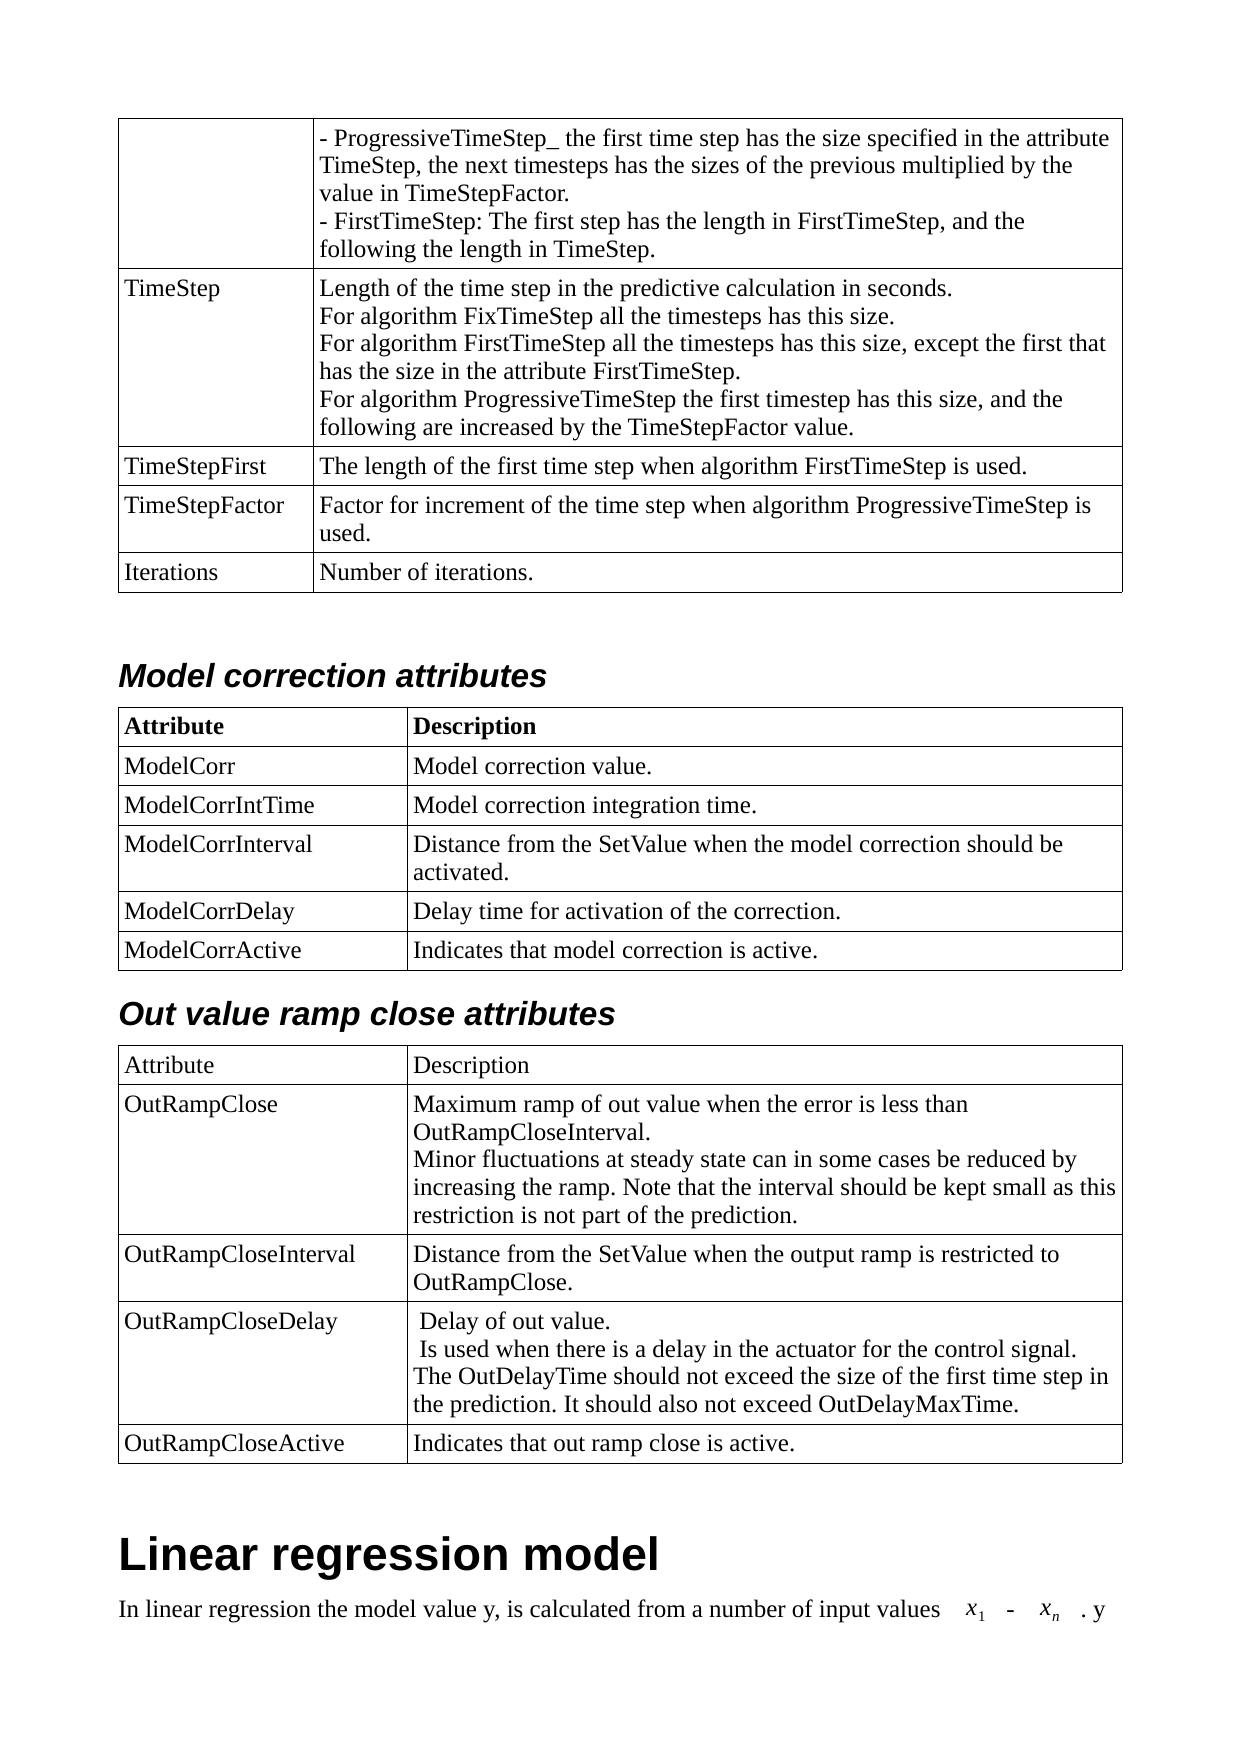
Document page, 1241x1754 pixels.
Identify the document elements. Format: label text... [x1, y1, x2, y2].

subtitle Linear regression model [118, 1528, 1122, 1580]
table_cell Length of the time step in the predictive calculation in seconds. For algorithm FixTimeStep all the timesteps has this size. For algorithm FirstTimeStep all the timesteps has this size, except the first that has the size in the attribute FirstTimeStep. For algorithm ProgressiveTimeStep the first timestep has this size, and the following are increased by the TimeStepFactor value. [314, 269, 1122, 446]
table_cell Model correction integration time. [408, 786, 1122, 824]
table_cell Delay of out value. Is used when there is a delay in the actuator for the control signal. The OutDelayTime should not exceed the size of the first time step in the prediction. It should also not exceed OutDelayMaxTime. [408, 1302, 1122, 1424]
table_cell - ProgressiveTimeStep_ the first time step has the size specified in the attribute TimeStep, the next timesteps has the sizes of the previous multiplied by the value in TimeStepFactor. - FirstTimeStep: The first step has the length in FirstTimeStep, and the following the length in TimeStep. [314, 119, 1122, 268]
table_cell Distance from the SetValue when the output ramp is restricted to OutRampClose. [408, 1235, 1122, 1301]
table_cell ModelCorrDelay [119, 892, 407, 931]
table_cell Number of iterations. [314, 553, 1122, 592]
table_cell Distance from the SetValue when the model correction should be activated. [408, 826, 1122, 891]
table_cell Factor for increment of the time step when algorithm ProgressiveTimeStep is used. [314, 486, 1122, 552]
text In linear regression the model value y, is calculated from a number of input values - . y is supposed to have linear dependencies of the input values with the formula [118, 1593, 1122, 1624]
subtitle Out value ramp close attributes [118, 995, 1122, 1032]
table_header Attribute [119, 1046, 407, 1084]
table_cell Maximum ramp of out value when the error is less than OutRampCloseInterval. Minor fluctuations at steady state can in some cases be reduced by increasing the ramp. Note that the interval should be kept small as this restriction is not part of the prediction. [408, 1085, 1122, 1234]
table_cell ModelCorrActive [119, 932, 407, 970]
table_cell Indicates that model correction is active. [408, 932, 1122, 970]
table_cell The length of the first time step when algorithm FirstTimeStep is used. [314, 447, 1122, 485]
table_header Description [408, 1046, 1122, 1084]
table_cell ModelCorrIntTime [119, 786, 407, 824]
table_cell ModelCorrInterval [119, 826, 407, 891]
table_cell TimeStepFirst [119, 447, 313, 485]
table_cell Indicates that out ramp close is active. [408, 1425, 1122, 1463]
table_cell ModelCorr [119, 747, 407, 785]
table_header Attribute [119, 708, 407, 746]
table_cell [119, 119, 313, 268]
table_cell OutRampClose [119, 1085, 407, 1234]
table_cell Delay time for activation of the correction. [408, 892, 1122, 931]
table_cell Iterations [119, 553, 313, 592]
table_cell OutRampCloseDelay [119, 1302, 407, 1424]
table_cell TimeStep [119, 269, 313, 446]
table_cell Model correction value. [408, 747, 1122, 785]
table_cell OutRampCloseActive [119, 1425, 407, 1463]
table_cell TimeStepFactor [119, 486, 313, 552]
table_header Description [408, 708, 1122, 746]
table_cell OutRampCloseInterval [119, 1235, 407, 1301]
subtitle Model correction attributes [118, 657, 1122, 694]
